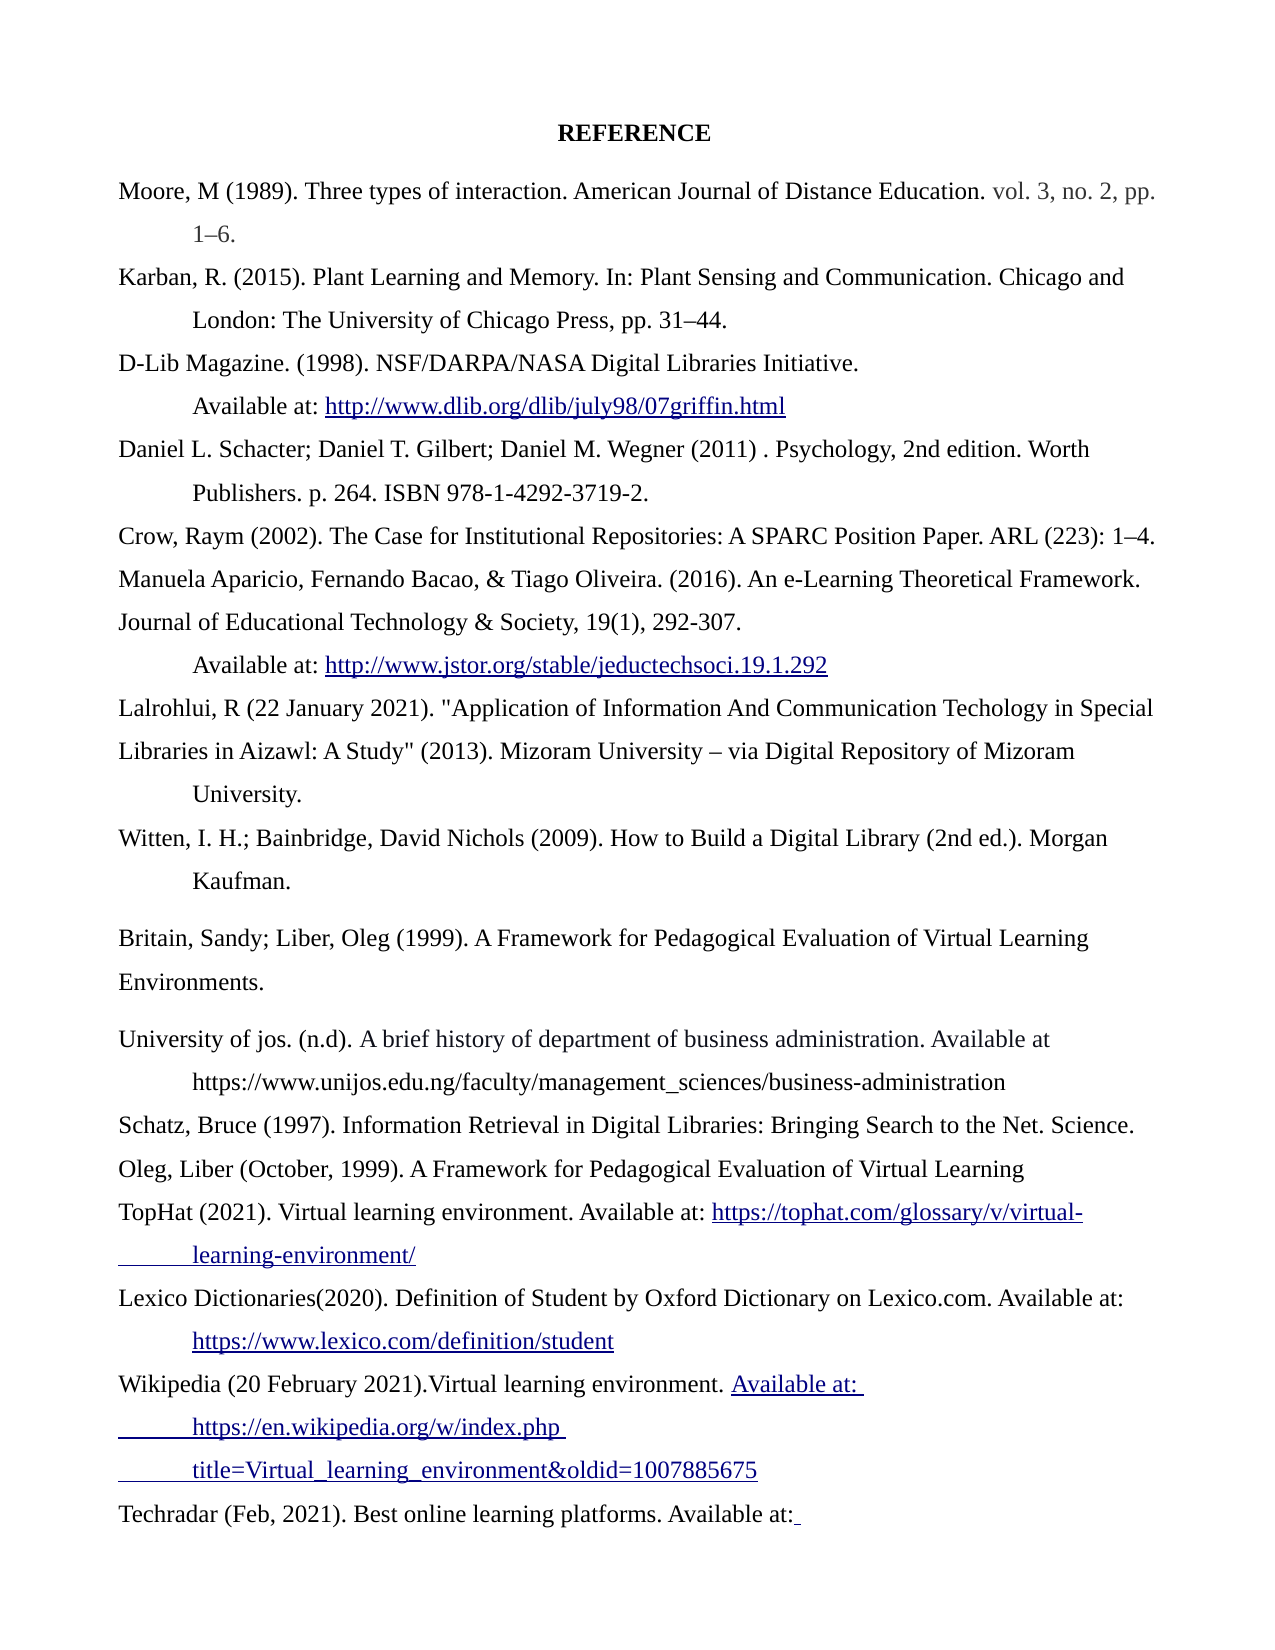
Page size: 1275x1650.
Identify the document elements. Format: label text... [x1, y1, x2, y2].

text REFERENCE [118, 118, 1157, 147]
text Moore, M (1989). Three types of interaction. American Journal of Distance Education. vol. 3, no. 2, pp. 1–6. Karban, R. (2015). Plant Learning and Memory. In: Plant Sensing and Communication. Chicago and London: The University of Chicago Press, pp. 31–44. D-Lib Magazine. (1998). NSF/DARPA/NASA Digital Libraries Initiative. Available at: http://www.dlib.org/dlib/july98/07griffin.html Daniel L. Schacter; Daniel T. Gilbert; Daniel M. Wegner (2011) . Psychology, 2nd edition. Worth Publishers. p. 264. ISBN 978-1-4292-3719-2. Crow, Raym (2002). The Case for Institutional Repositories: A SPARC Position Paper. ARL (223): 1–4. Manuela Aparicio, Fernando Bacao, & Tiago Oliveira. (2016). An e-Learning Theoretical Framework. Journal of Educational Technology & Society, 19(1), 292-307. Available at: http://www.jstor.org/stable/jeductechsoci.19.1.292 Lalrohlui, R (22 January 2021). "Application of Information And Communication Techology in Special Libraries in Aizawl: A Study" (2013). Mizoram University – via Digital Repository of Mizoram University. Witten, I. H.; Bainbridge, David Nichols (2009). How to Build a Digital Library (2nd ed.). Morgan Kaufman. [118, 176, 1157, 894]
text University of jos. (n.d). A brief history of department of business administration. Available at https://www.unijos.edu.ng/faculty/management_sciences/business-administration Schatz, Bruce (1997). Information Retrieval in Digital Libraries: Bringing Search to the Net. Science. Oleg, Liber (October, 1999). A Framework for Pedagogical Evaluation of Virtual Learning TopHat (2021). Virtual learning environment. Available at: https://tophat.com/glossary/v/virtual- learning-environment/ Lexico Dictionaries(2020). Definition of Student by Oxford Dictionary on Lexico.com. Available at: https://www.lexico.com/definition/student Wikipedia (20 February 2021).Virtual learning environment. Available at: https://en.wikipedia.org/w/index.php title=Virtual_learning_environment&oldid=1007885675 Techradar (Feb, 2021). Best online learning platforms. Available at: [118, 1024, 1157, 1527]
text Britain, Sandy; Liber, Oleg (1999). A Framework for Pedagogical Evaluation of Virtual Learning Environments. [118, 923, 1157, 995]
